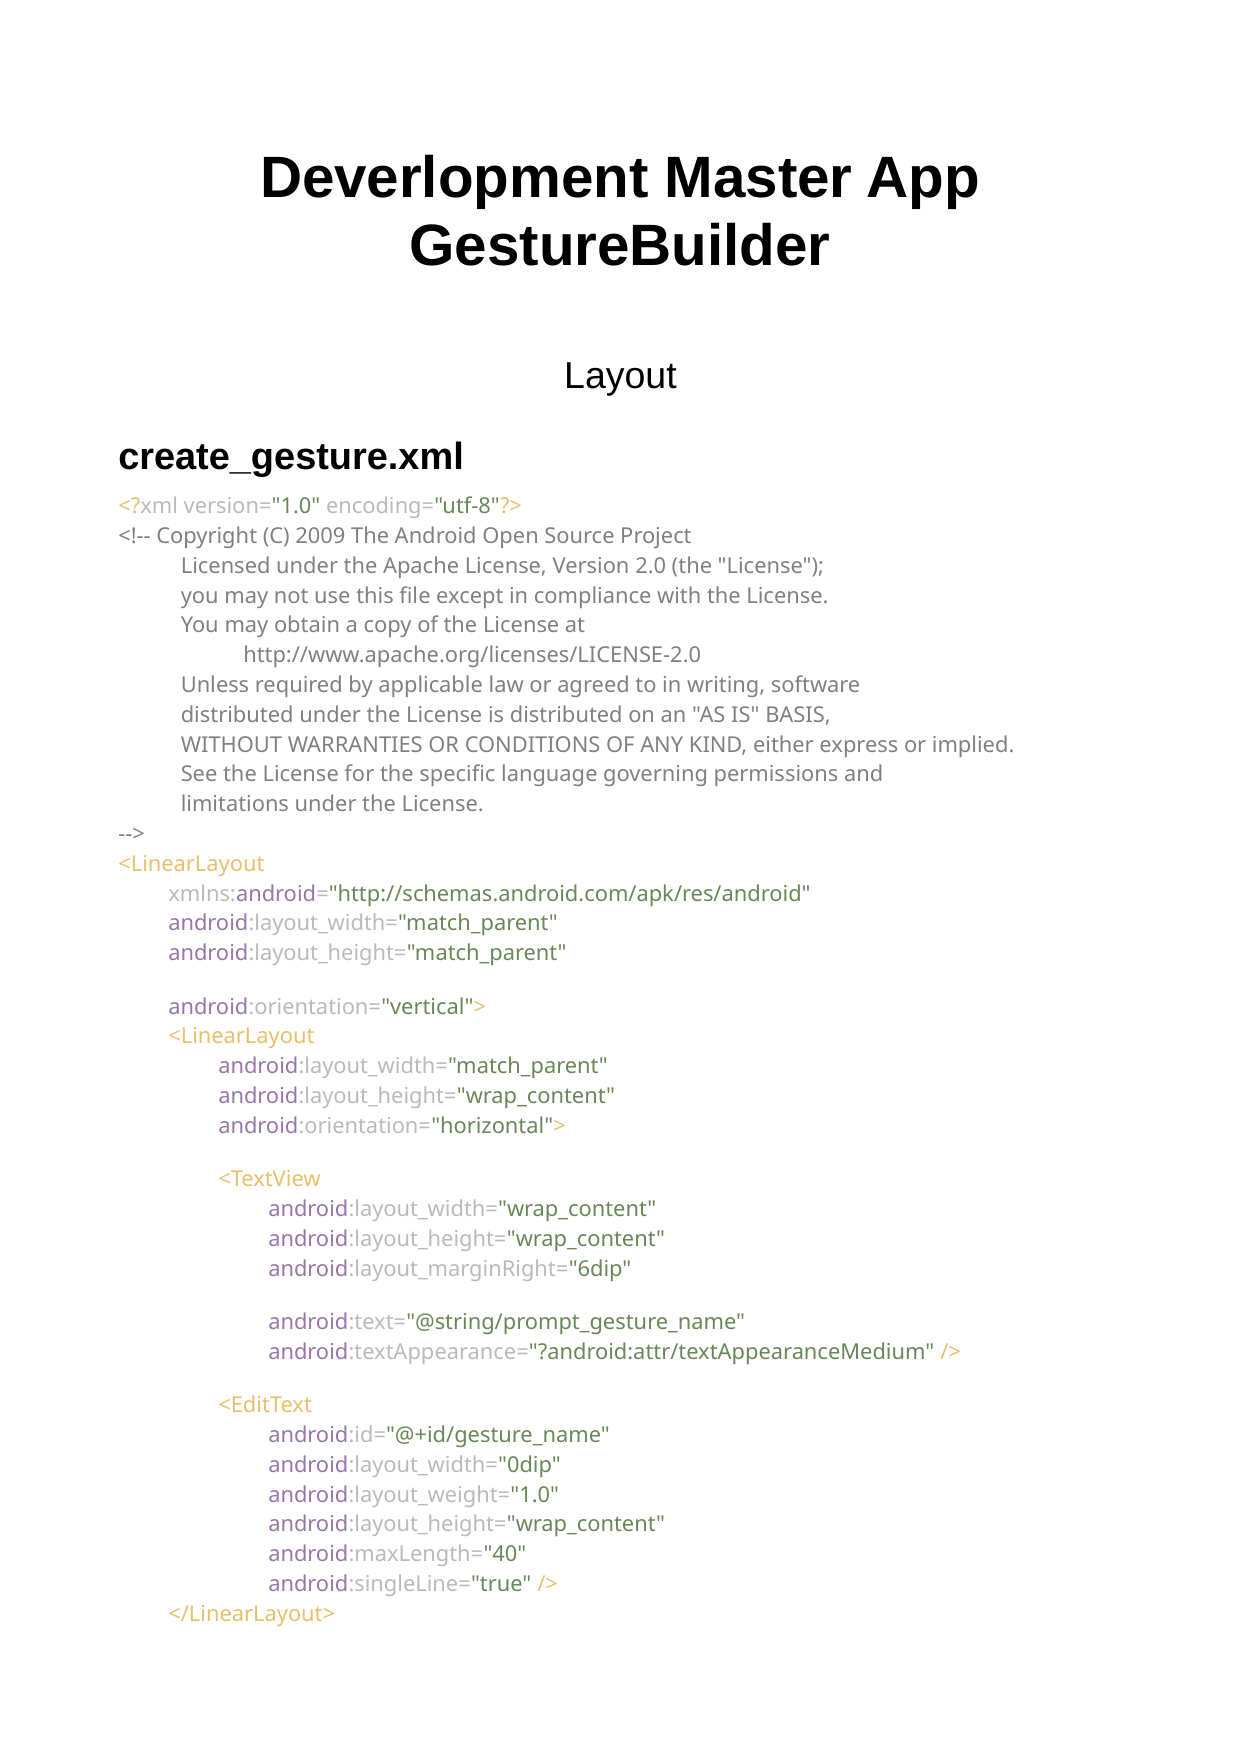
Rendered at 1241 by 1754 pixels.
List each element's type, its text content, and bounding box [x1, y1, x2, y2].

text http://www.apache.org/licenses/LICENSE-2.0 [118, 639, 1122, 669]
text android:text="@string/prompt_gesture_name" [118, 1306, 1122, 1336]
text You may obtain a copy of the License at [118, 609, 1122, 639]
text Unless required by applicable law or agreed to in writing, software [118, 669, 1122, 699]
subtitle create_gesture.xml [118, 434, 1122, 478]
text WITHOUT WARRANTIES OR CONDITIONS OF ANY KIND, either express or implied. [118, 729, 1122, 758]
text you may not use this file except in compliance with the License. [118, 580, 1122, 609]
text <?xml version="1.0" encoding="utf-8"?> [118, 490, 1122, 520]
text android:orientation="vertical"> [118, 991, 1122, 1020]
text xmlns:android="http://schemas.android.com/apk/res/android" [118, 878, 1122, 907]
text Licensed under the Apache License, Version 2.0 (the "License"); [118, 550, 1122, 580]
text android:layout_weight="1.0" [118, 1479, 1122, 1508]
text limitations under the License. [118, 788, 1122, 818]
title Deverlopment Master App GestureBuilder [118, 143, 1122, 277]
text android:layout_width="match_parent" [118, 907, 1122, 937]
text android:textAppearance="?android:attr/textAppearanceMedium" /> [118, 1336, 1122, 1366]
text android:singleLine="true" /> [118, 1568, 1122, 1598]
subtitle Layout [118, 353, 1122, 397]
text android:layout_height="wrap_content" [118, 1080, 1122, 1110]
text <LinearLayout [118, 1020, 1122, 1050]
text </LinearLayout> [118, 1598, 1122, 1628]
text distributed under the License is distributed on an "AS IS" BASIS, [118, 699, 1122, 729]
text --> [118, 818, 1122, 848]
text android:layout_marginRight="6dip" [118, 1253, 1122, 1282]
text android:layout_width="wrap_content" [118, 1193, 1122, 1223]
text android:layout_width="match_parent" [118, 1050, 1122, 1080]
text See the License for the specific language governing permissions and [118, 758, 1122, 788]
text android:layout_height="wrap_content" [118, 1508, 1122, 1538]
text <LinearLayout [118, 848, 1122, 878]
text <EditText [118, 1389, 1122, 1419]
text android:maxLength="40" [118, 1538, 1122, 1568]
text android:layout_height="wrap_content" [118, 1223, 1122, 1253]
text android:orientation="horizontal"> [118, 1110, 1122, 1139]
text android:layout_width="0dip" [118, 1449, 1122, 1479]
text <TextView [118, 1163, 1122, 1193]
text android:layout_height="match_parent" [118, 937, 1122, 967]
text <!-- Copyright (C) 2009 The Android Open Source Project [118, 520, 1122, 550]
text android:id="@+id/gesture_name" [118, 1419, 1122, 1449]
